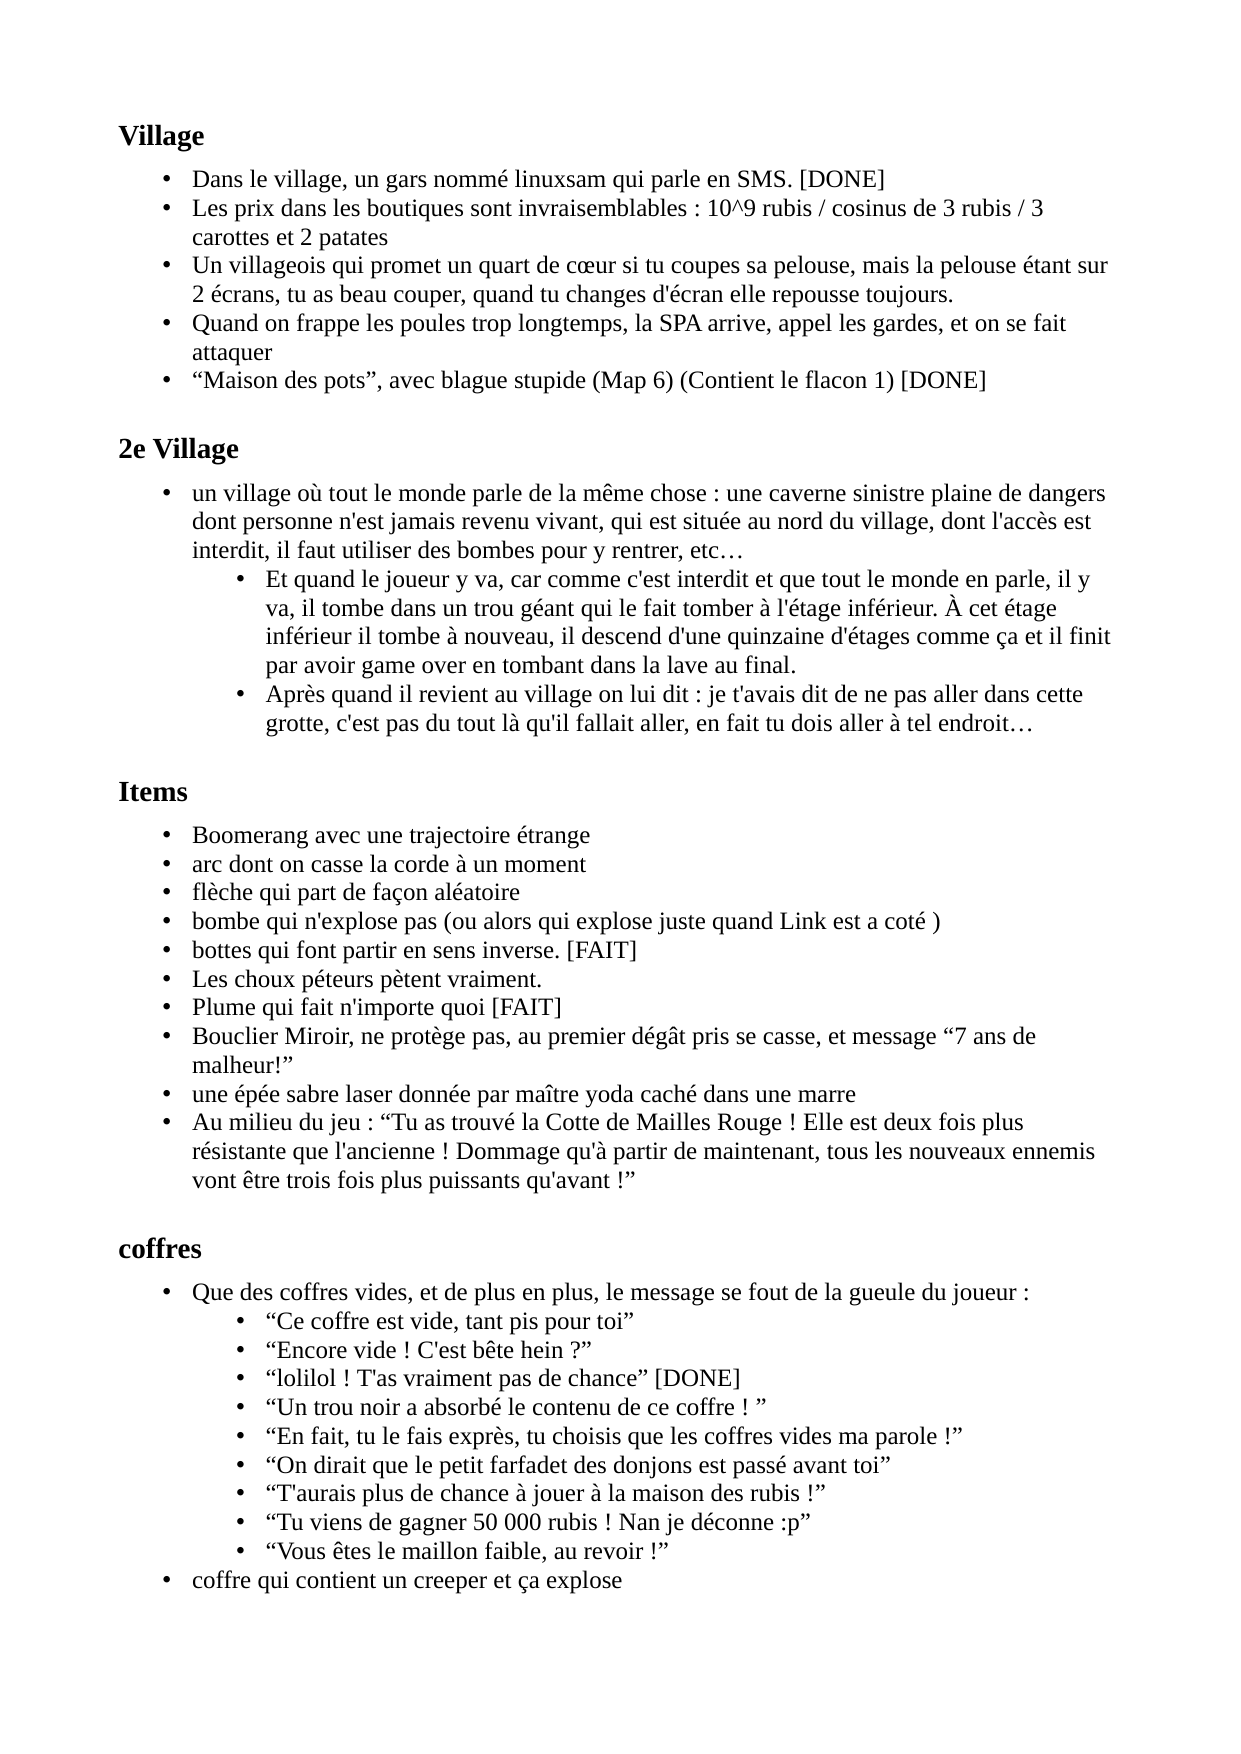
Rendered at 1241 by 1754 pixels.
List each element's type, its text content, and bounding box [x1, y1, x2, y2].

list arc dont on casse la corde à un moment [162, 849, 1122, 877]
subtitle 2e Village [118, 432, 1122, 465]
list Dans le village, un gars nommé linuxsam qui parle en SMS. [DONE] [162, 164, 1122, 193]
list “Un trou noir a absorbé le contenu de ce coffre ! ” [236, 1392, 1122, 1421]
subtitle Items [118, 774, 1122, 807]
list “Maison des pots”, avec blague stupide (Map 6) (Contient le flacon 1) [DONE] [162, 365, 1122, 394]
list “Encore vide ! C'est bête hein ?” [236, 1335, 1122, 1363]
list coffre qui contient un creeper et ça explose [162, 1565, 1122, 1593]
list flèche qui part de façon aléatoire [162, 877, 1122, 906]
list Au milieu du jeu : “Tu as trouvé la Cotte de Mailles Rouge ! Elle est deux fois plus résistante que l'ancienne ! Dommage qu'à partir de maintenant, tous les nouveaux ennemis vont être trois fois plus puissants qu'avant !” [162, 1107, 1122, 1194]
list Plume qui fait n'importe quoi [FAIT] [162, 992, 1122, 1021]
list “En fait, tu le fais exprès, tu choisis que les coffres vides ma parole !” [236, 1421, 1122, 1450]
list “On dirait que le petit farfadet des donjons est passé avant toi” [236, 1450, 1122, 1478]
list “Tu viens de gagner 50 000 rubis ! Nan je déconne :p” [236, 1507, 1122, 1536]
list Boomerang avec une trajectoire étrange [162, 820, 1122, 849]
subtitle coffres [118, 1231, 1122, 1265]
list une épée sabre laser donnée par maître yoda caché dans une marre [162, 1079, 1122, 1107]
list Les choux péteurs pètent vraiment. [162, 964, 1122, 992]
list bottes qui font partir en sens inverse. [FAIT] [162, 935, 1122, 964]
list Que des coffres vides, et de plus en plus, le message se fout de la gueule du joueur : [162, 1277, 1122, 1306]
subtitle Village [118, 118, 1122, 152]
list Les prix dans les boutiques sont invraisemblables : 10^9 rubis / cosinus de 3 rubis / 3 carottes et 2 patates [162, 193, 1122, 250]
list “Ce coffre est vide, tant pis pour toi” [236, 1306, 1122, 1335]
list “T'aurais plus de chance à jouer à la maison des rubis !” [236, 1478, 1122, 1507]
list Après quand il revient au village on lui dit : je t'avais dit de ne pas aller dans cette grotte, c'est pas du tout là qu'il fallait aller, en fait tu dois aller à tel endroit… [236, 679, 1122, 736]
list bombe qui n'explose pas (ou alors qui explose juste quand Link est a coté ) [162, 906, 1122, 935]
list Et quand le joueur y va, car comme c'est interdit et que tout le monde en parle, il y va, il tombe dans un trou géant qui le fait tomber à l'étage inférieur. À cet étage inférieur il tombe à nouveau, il descend d'une quinzaine d'étages comme ça et il finit par avoir game over en tombant dans la lave au final. [236, 564, 1122, 679]
list Quand on frappe les poules trop longtemps, la SPA arrive, appel les gardes, et on se fait attaquer [162, 308, 1122, 365]
list “lolilol ! T'as vraiment pas de chance” [DONE] [236, 1363, 1122, 1392]
list Un villageois qui promet un quart de cœur si tu coupes sa pelouse, mais la pelouse étant sur 2 écrans, tu as beau couper, quand tu changes d'écran elle repousse toujours. [162, 250, 1122, 308]
list Bouclier Miroir, ne protège pas, au premier dégât pris se casse, et message “7 ans de malheur!” [162, 1021, 1122, 1079]
list un village où tout le monde parle de la même chose : une caverne sinistre plaine de dangers dont personne n'est jamais revenu vivant, qui est située au nord du village, dont l'accès est interdit, il faut utiliser des bombes pour y rentrer, etc… [162, 478, 1122, 564]
list “Vous êtes le maillon faible, au revoir !” [236, 1536, 1122, 1565]
